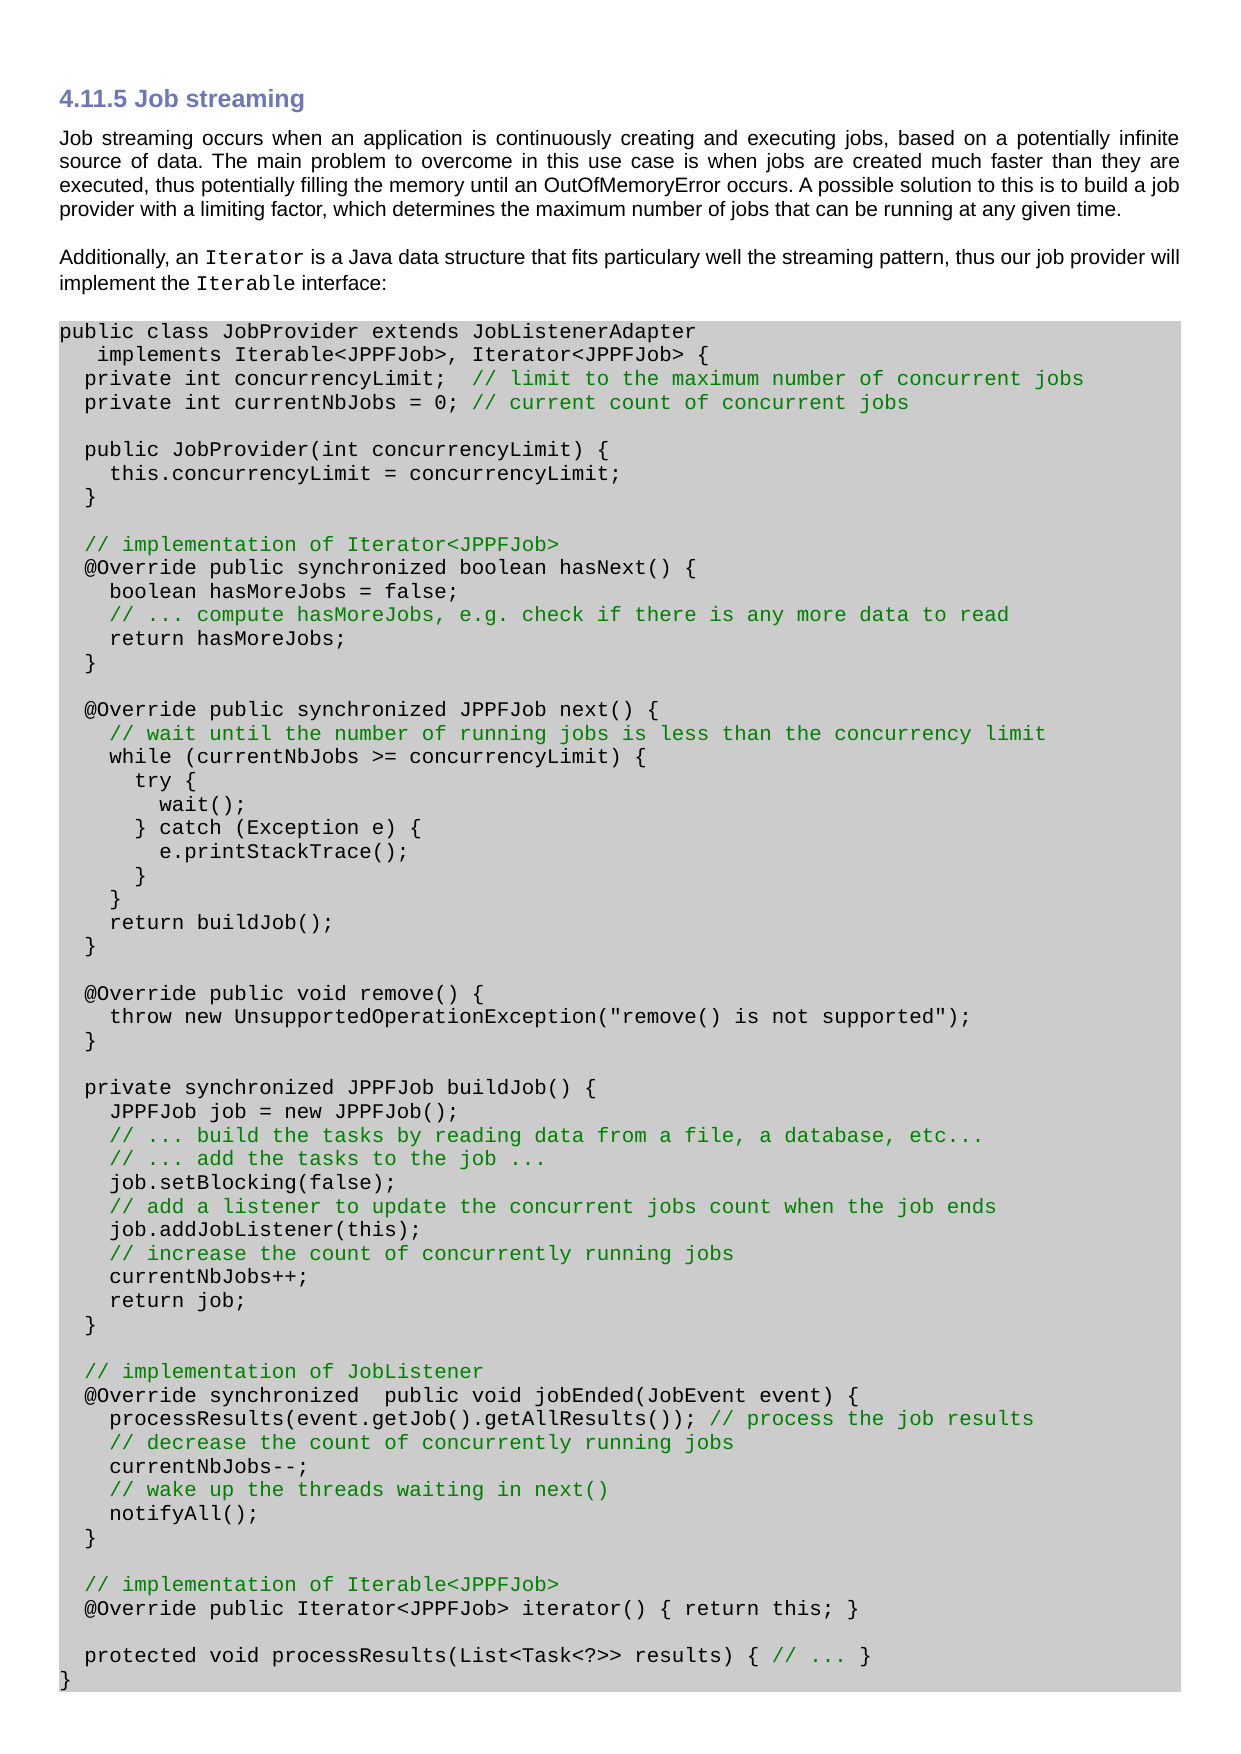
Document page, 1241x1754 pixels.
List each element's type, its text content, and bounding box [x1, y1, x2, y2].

text return hasMoreJobs; [59, 628, 1181, 652]
text while (currentNbJobs >= concurrencyLimit) { [59, 746, 1181, 770]
text // ... compute hasMoreJobs, e.g. check if there is any more data to read [59, 604, 1181, 628]
text @Override public Iterator<JPPFJob> iterator() { return this; } [59, 1598, 1181, 1621]
text protected void processResults(List<Task<?>> results) { // ... } [59, 1645, 1181, 1668]
text // increase the count of concurrently running jobs [59, 1243, 1181, 1267]
text currentNbJobs--; [59, 1456, 1181, 1479]
text currentNbJobs++; [59, 1267, 1181, 1290]
text } catch (Exception e) { [59, 817, 1181, 841]
text @Override public void remove() { [59, 983, 1181, 1006]
text public JobProvider(int concurrencyLimit) { [59, 439, 1181, 463]
text private int currentNbJobs = 0; // current count of concurrent jobs [59, 392, 1181, 415]
text try { [59, 770, 1181, 794]
text @Override public synchronized JPPFJob next() { [59, 699, 1181, 723]
text throw new UnsupportedOperationException("remove() is not supported"); [59, 1006, 1181, 1030]
text } [59, 936, 1181, 959]
text Additionally, an Iterator is a Java data structure that fits particulary well the streaming pattern, thus our job provider will implement the Iterable interface: [59, 245, 1181, 297]
text } [59, 1668, 1181, 1692]
text // implementation of Iterable<JPPFJob> [59, 1574, 1181, 1598]
text @Override synchronized public void jobEnded(JobEvent event) { [59, 1385, 1181, 1408]
text @Override public synchronized boolean hasNext() { [59, 557, 1181, 581]
text notifyAll(); [59, 1503, 1181, 1527]
text implements Iterable<JPPFJob>, Iterator<JPPFJob> { [59, 344, 1181, 368]
text boolean hasMoreJobs = false; [59, 581, 1181, 604]
text private synchronized JPPFJob buildJob() { [59, 1077, 1181, 1101]
text wait(); [59, 794, 1181, 817]
text job.setBlocking(false); [59, 1172, 1181, 1196]
text return job; [59, 1290, 1181, 1314]
text private int concurrencyLimit; // limit to the maximum number of concurrent jobs [59, 368, 1181, 392]
text job.addJobListener(this); [59, 1219, 1181, 1243]
text // decrease the count of concurrently running jobs [59, 1432, 1181, 1456]
text // implementation of JobListener [59, 1361, 1181, 1385]
text } [59, 486, 1181, 510]
text // ... add the tasks to the job ... [59, 1148, 1181, 1172]
text // wake up the threads waiting in next() [59, 1479, 1181, 1503]
text public class JobProvider extends JobListenerAdapter [59, 321, 1181, 344]
text Job streaming occurs when an application is continuously creating and executing jobs, based on a potentially infinite source of data. The main problem to overcome in this use case is when jobs are created much faster than they are executed, thus potentially filling the memory until an OutOfMemoryError occurs. A possible solution to this is to build a job provider with a limiting factor, which determines the maximum number of jobs that can be running at any given time. [59, 125, 1181, 221]
text } [59, 1314, 1181, 1337]
text // add a listener to update the concurrent jobs count when the job ends [59, 1196, 1181, 1219]
text e.printStackTrace(); [59, 841, 1181, 864]
text processResults(event.getJob().getAllResults()); // process the job results [59, 1408, 1181, 1432]
text return buildJob(); [59, 912, 1181, 936]
text this.concurrencyLimit = concurrencyLimit; [59, 463, 1181, 486]
text // ... build the tasks by reading data from a file, a database, etc... [59, 1125, 1181, 1148]
text } [59, 1527, 1181, 1550]
text JPPFJob job = new JPPFJob(); [59, 1101, 1181, 1125]
text // implementation of Iterator<JPPFJob> [59, 533, 1181, 557]
text } [59, 652, 1181, 675]
text // wait until the number of running jobs is less than the concurrency limit [59, 723, 1181, 746]
text } [59, 888, 1181, 912]
text } [59, 864, 1181, 888]
subtitle Job streaming [59, 84, 1181, 113]
text } [59, 1030, 1181, 1054]
